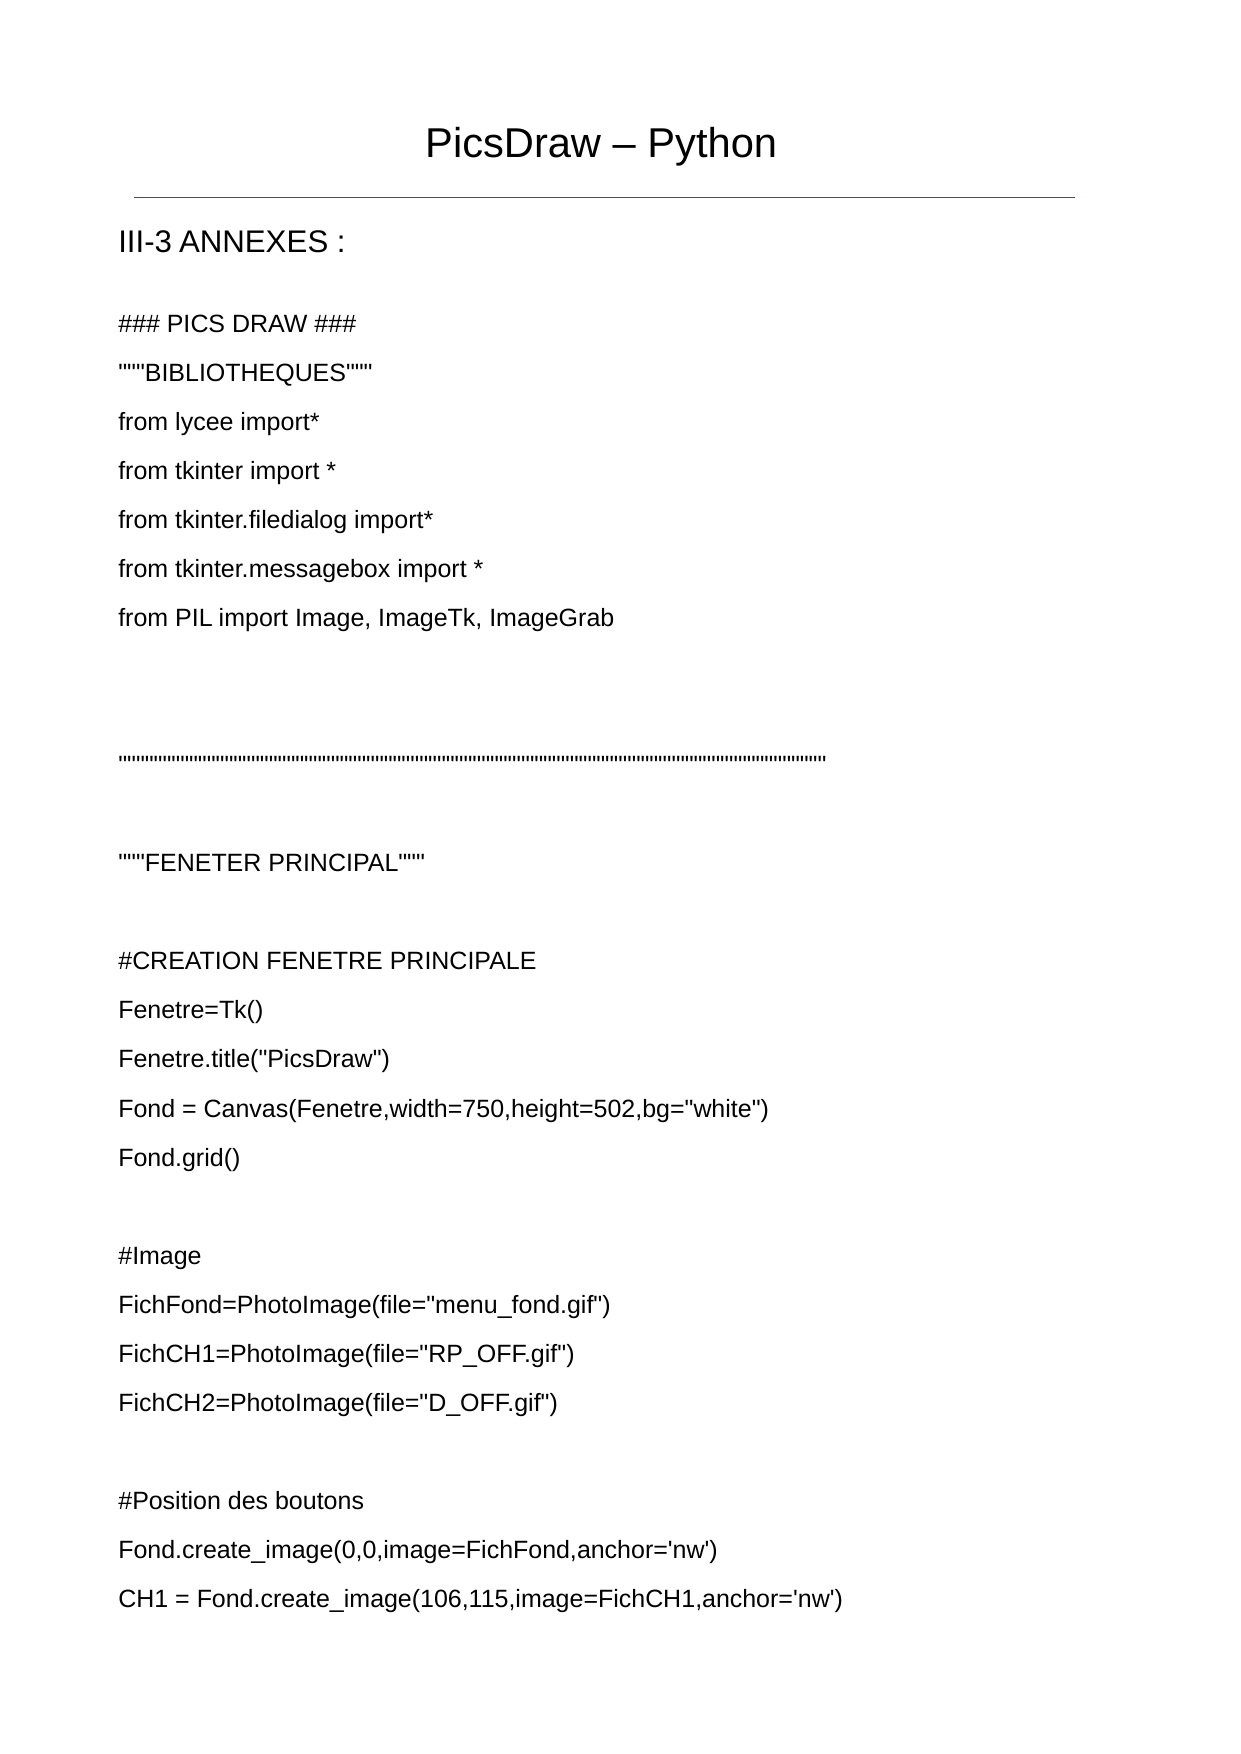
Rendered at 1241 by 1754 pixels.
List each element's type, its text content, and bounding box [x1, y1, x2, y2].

text Fond.grid() [118, 1143, 1122, 1171]
text PicsDraw – Python [118, 118, 1122, 166]
text #Image [118, 1241, 1122, 1269]
text CH1 = Fond.create_image(106,115,image=FichCH1,anchor='nw') [118, 1584, 1122, 1613]
text Fenetre=Tk() [118, 995, 1122, 1024]
text from tkinter import * [118, 456, 1122, 484]
text Fond = Canvas(Fenetre,width=750,height=502,bg="white") [118, 1093, 1122, 1122]
text FichCH1=PhotoImage(file="RP_OFF.gif") [118, 1339, 1122, 1368]
text """FENETER PRINCIPAL""" [118, 848, 1122, 877]
text #Position des boutons [118, 1486, 1122, 1515]
text from tkinter.messagebox import * [118, 554, 1122, 583]
text FichFond=PhotoImage(file="menu_fond.gif") [118, 1290, 1122, 1318]
text from tkinter.filedialog import* [118, 505, 1122, 533]
text ### PICS DRAW ### [118, 308, 1122, 337]
text from lycee import* [118, 407, 1122, 435]
text #CREATION FENETRE PRINCIPALE [118, 946, 1122, 975]
text """""""""""""""""""""""""""""""""""""""""""""""""""""""""""""""""""""""""""""""" [118, 750, 1122, 779]
text """BIBLIOTHEQUES""" [118, 358, 1122, 386]
text III-3 ANNEXES : [118, 223, 1122, 259]
text Fond.create_image(0,0,image=FichFond,anchor='nw') [118, 1535, 1122, 1564]
text FichCH2=PhotoImage(file="D_OFF.gif") [118, 1388, 1122, 1417]
text from PIL import Image, ImageTk, ImageGrab [118, 603, 1122, 632]
text Fenetre.title("PicsDraw") [118, 1044, 1122, 1073]
